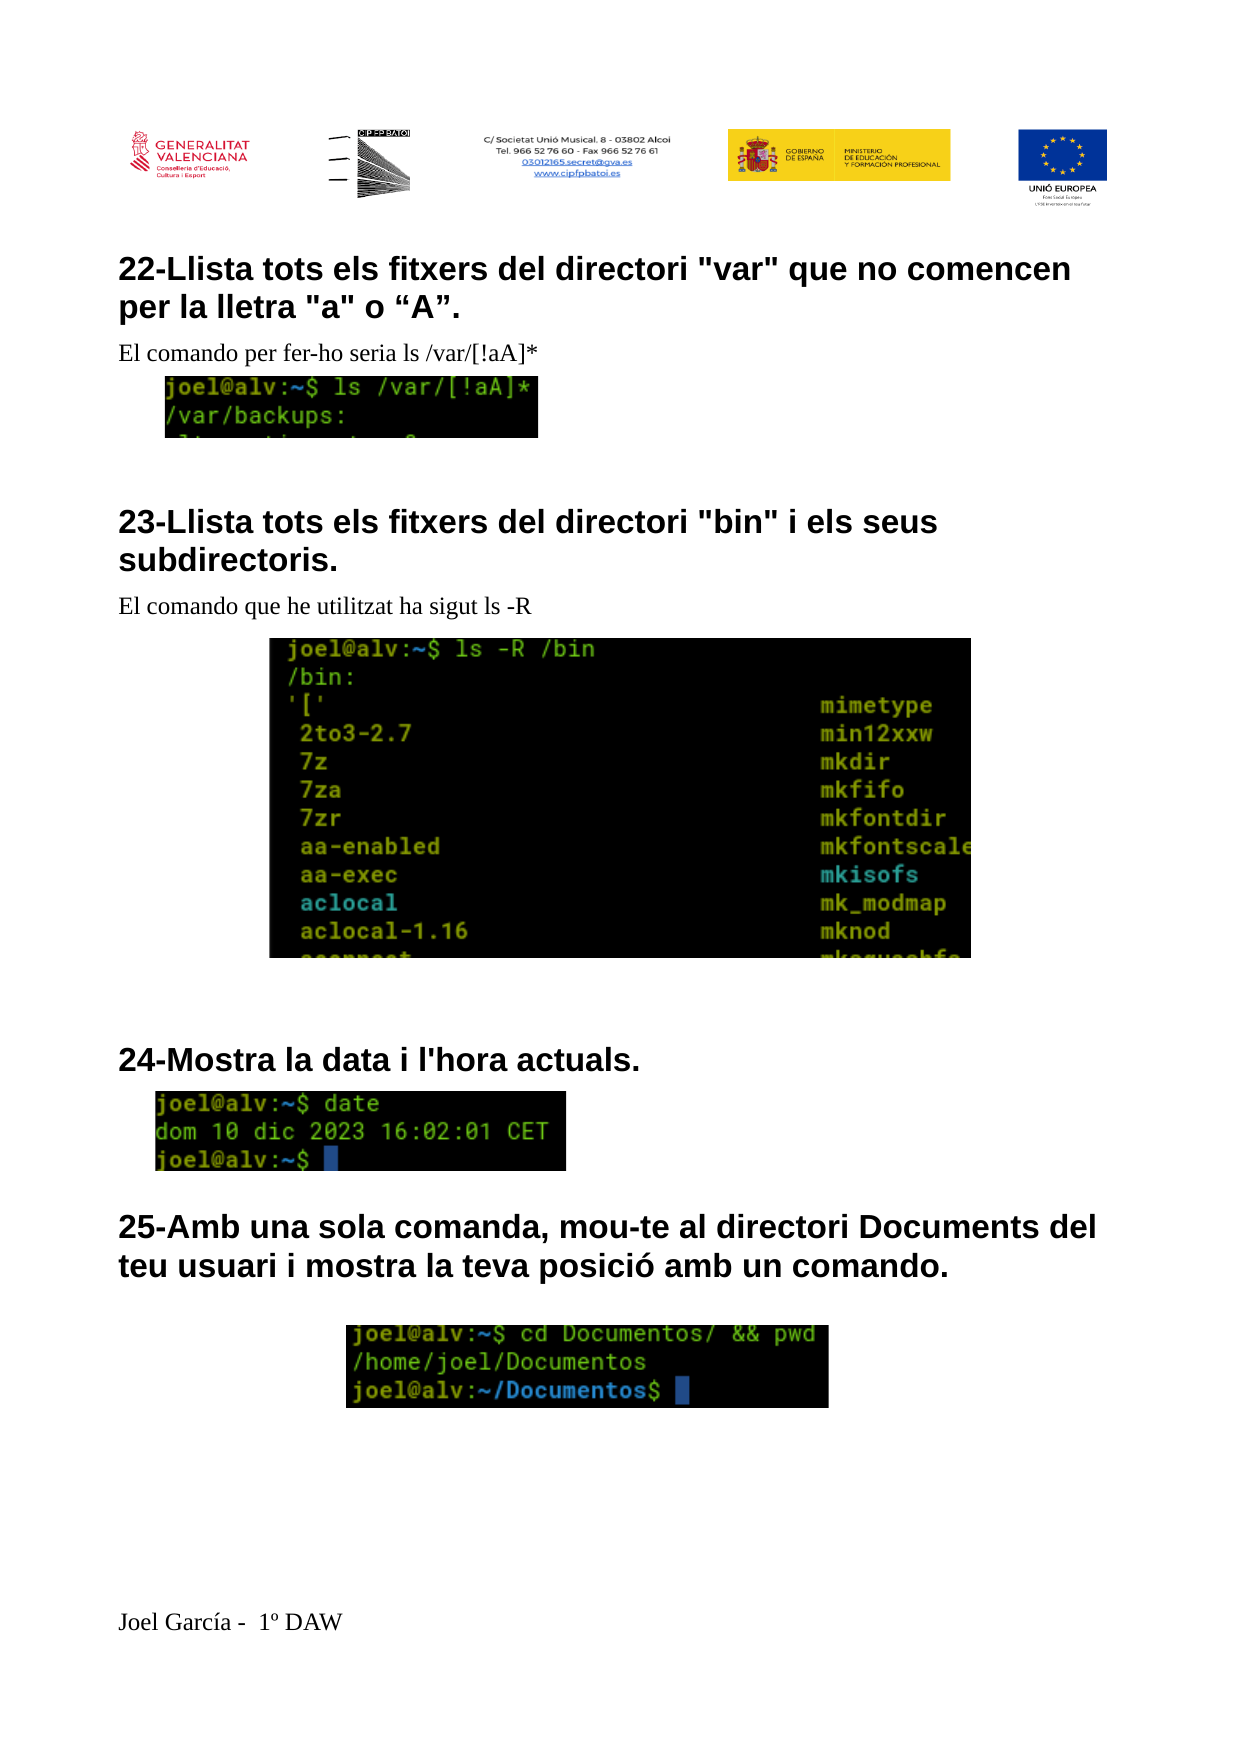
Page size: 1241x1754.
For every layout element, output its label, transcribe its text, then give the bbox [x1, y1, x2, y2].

picture [164, 376, 539, 438]
picture [269, 638, 971, 958]
picture [155, 1091, 567, 1171]
picture [118, 118, 1118, 209]
subtitle 24-Mostra la data i l'hora actuals. [118, 1040, 1122, 1079]
subtitle 22-Llista tots els fitxers del directori "var" que no comencen per la lletra "a" o “A”. [118, 249, 1122, 326]
text El comando per fer-ho seria ls /var/[!aA]* [118, 338, 1122, 367]
subtitle 23-Llista tots els fitxers del directori "bin" i els seus subdirectoris. [118, 502, 1122, 579]
subtitle 25-Amb una sola comanda, mou-te al directori Documents del teu usuari i mostra la teva posició amb un comando. [118, 1207, 1122, 1284]
picture [346, 1325, 829, 1408]
text El comando que he utilitzat ha sigut ls -R [118, 591, 1122, 620]
